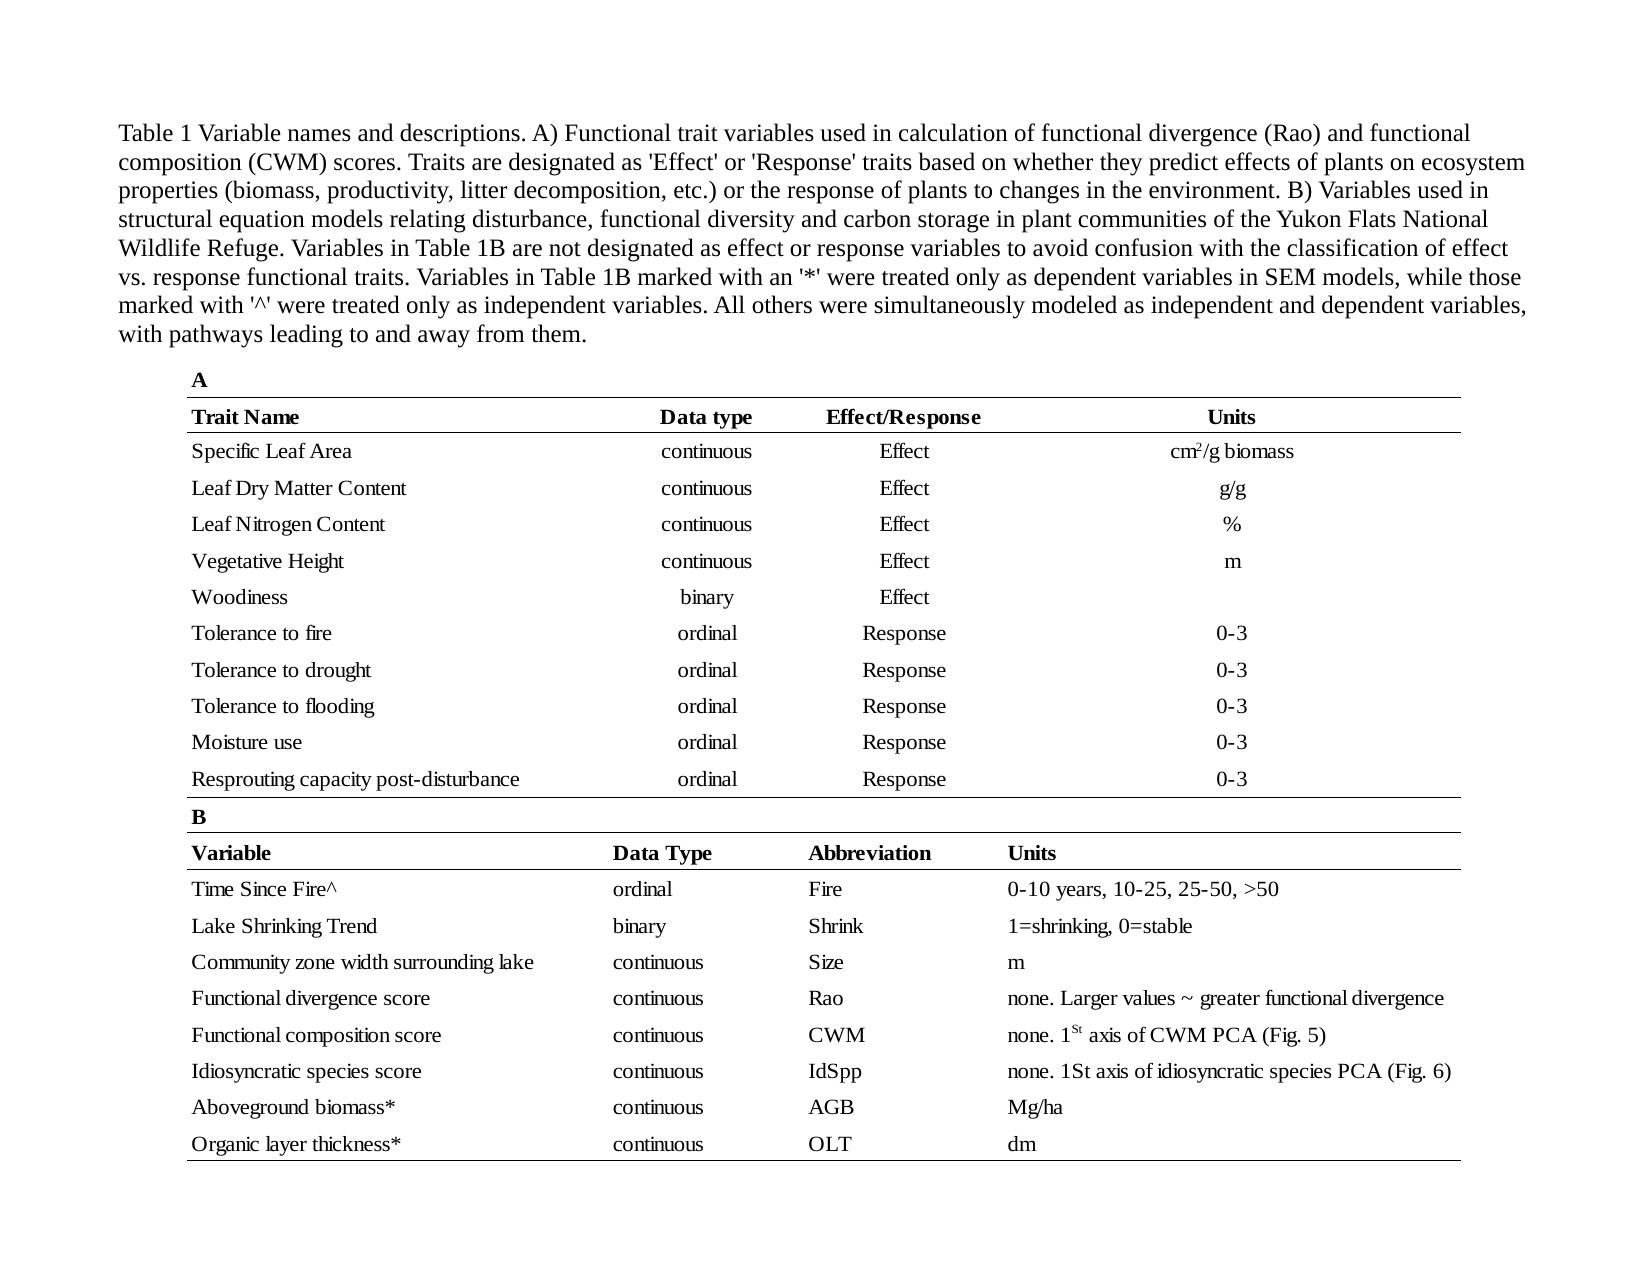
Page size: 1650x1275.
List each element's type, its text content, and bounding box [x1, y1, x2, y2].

text Table 1 Variable names and descriptions. A) Functional trait variables used in calculation of functional divergence (Rao) and functional composition (CWM) scores. Traits are designated as 'Effect' or 'Response' traits based on whether they predict effects of plants on ecosystem properties (biomass, productivity, litter decomposition, etc.) or the response of plants to changes in the environment. B) Variables used in structural equation models relating disturbance, functional diversity and carbon storage in plant communities of the Yukon Flats National Wildlife Refuge. Variables in Table 1B are not designated as effect or response variables to avoid confusion with the classification of effect vs. response functional traits. Variables in Table 1B marked with an '*' were treated only as dependent variables in SEM models, while those marked with '^' were treated only as independent variables. All others were simultaneously modeled as independent and dependent variables, with pathways leading to and away from them. [118, 118, 1532, 348]
